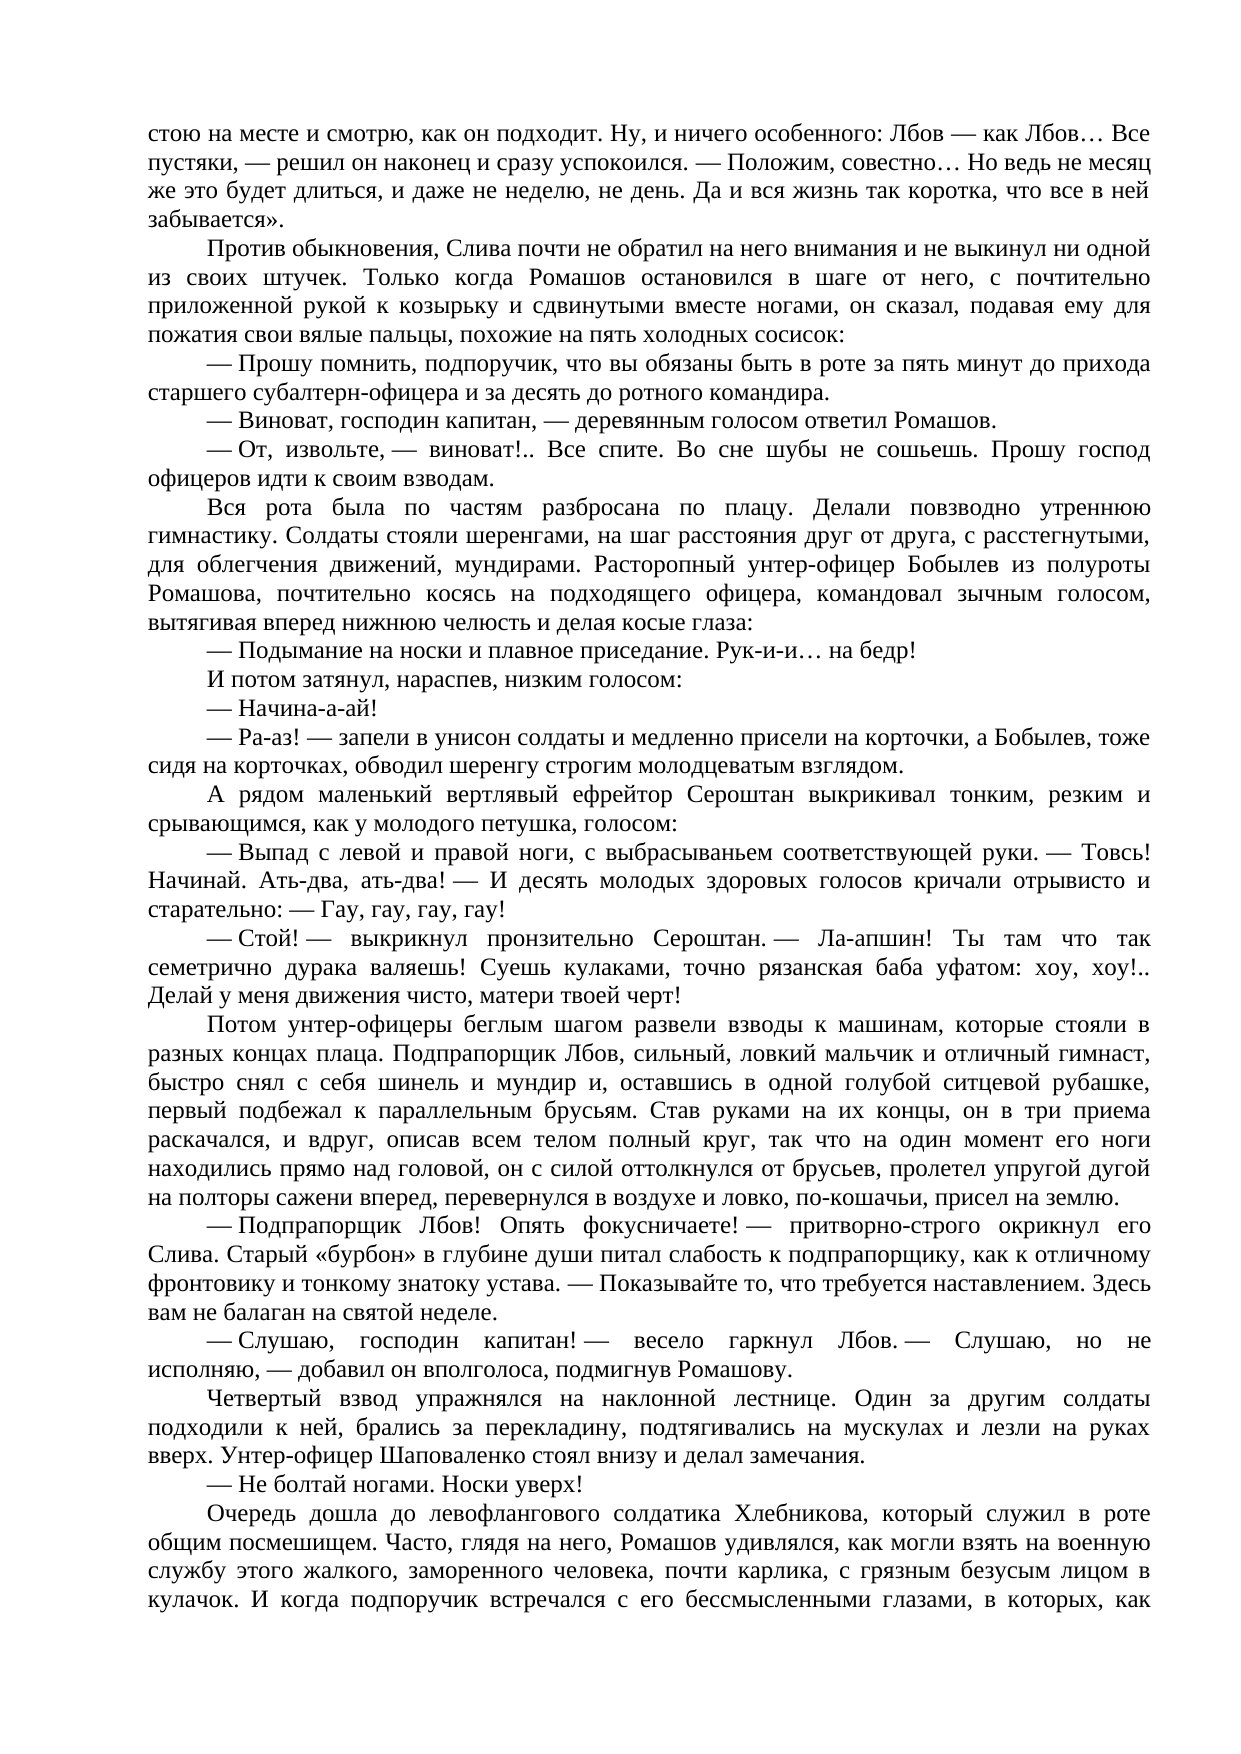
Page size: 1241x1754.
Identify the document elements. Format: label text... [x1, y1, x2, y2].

text — Ра-аз! — запели в унисон солдаты и медленно присели на корточки, а Бобылев, тоже сидя на корточках, обводил шеренгу строгим молодцеватым взглядом. [148, 722, 1152, 779]
text стою на месте и смотрю, как он подходит. Ну, и ничего особенного: Лбов — как Лбов… Все пустяки, — решил он наконец и сразу успокоился. — Положим, совестно… Но ведь не месяц же это будет длиться, и даже не неделю, не день. Да и вся жизнь так коротка, что все в ней забывается». [148, 118, 1152, 233]
text — Подпрапорщик Лбов! Опять фокусничаете! — притворно-строго окрикнул его Слива. Старый «бурбон» в глубине души питал слабость к подпрапорщику, как к отличному фронтовику и тонкому знатоку устава. — Показывайте то, что требуется наставлением. Здесь вам не балаган на святой неделе. [148, 1211, 1152, 1326]
text — Слушаю, господин капитан! — весело гаркнул Лбов. — Слушаю, но не исполняю, — добавил он вполголоса, подмигнув Ромашову. [148, 1326, 1152, 1383]
text Четвертый взвод упражнялся на наклонной лестнице. Один за другим солдаты подходили к ней, брались за перекладину, подтягивались на мускулах и лезли на руках вверх. Унтер-офицер Шаповаленко стоял внизу и делал замечания. [148, 1383, 1152, 1469]
text — Прошу помнить, подпоручик, что вы обязаны быть в роте за пять минут до прихода старшего субалтерн-офицера и за десять до ротного командира. [148, 348, 1152, 406]
text — Выпад с левой и правой ноги, с выбрасываньем соответствующей руки. — Товсь! Начинай. Ать-два, ать-два! — И десять молодых здоровых голосов кричали отрывисто и старательно: — Гау, гау, гау, гау! [148, 837, 1152, 923]
text А рядом маленький вертлявый ефрейтор Сероштан выкрикивал тонким, резким и срывающимся, как у молодого петушка, голосом: [148, 779, 1152, 837]
text — Не болтай ногами. Носки уверх! [148, 1469, 1152, 1498]
text — Виноват, господин капитан, — деревянным голосом ответил Ромашов. [148, 406, 1152, 434]
text Потом унтер-офицеры беглым шагом развели взводы к машинам, которые стояли в разных концах плаца. Подпрапорщик Лбов, сильный, ловкий мальчик и отличный гимнаст, быстро снял с себя шинель и мундир и, оставшись в одной голубой ситцевой рубашке, первый подбежал к параллельным брусьям. Став руками на их концы, он в три приема раскачался, и вдруг, описав всем телом полный круг, так что на один момент его ноги находились прямо над головой, он с силой оттолкнулся от брусьев, пролетел упругой дугой на полторы сажени вперед, перевернулся в воздухе и ловко, по-кошачьи, присел на землю. [148, 1009, 1152, 1211]
text — Подымание на носки и плавное приседание. Рук-и-и… на бедр! [148, 636, 1152, 664]
text И потом затянул, нараспев, низким голосом: [148, 664, 1152, 693]
text Очередь дошла до левофлангового солдатика Хлебникова, который служил в роте общим посмешищем. Часто, глядя на него, Ромашов удивлялся, как могли взять на военную службу этого жалкого, заморенного человека, почти карлика, с грязным безусым лицом в кулачок. И когда подпоручик встречался с его бессмысленными глазами, в которых, как [148, 1498, 1152, 1613]
text — Стой! — выкрикнул пронзительно Сероштан. — Ла-апшин! Ты там что так семетрично дурака валяешь! Суешь кулаками, точно рязанская баба уфатом: хоу, хоу!.. Делай у меня движения чисто, матери твоей черт! [148, 923, 1152, 1009]
text Против обыкновения, Слива почти не обратил на него внимания и не выкинул ни одной из своих штучек. Только когда Ромашов остановился в шаге от него, с почтительно приложенной рукой к козырьку и сдвинутыми вместе ногами, он сказал, подавая ему для пожатия свои вялые пальцы, похожие на пять холодных сосисок: [148, 233, 1152, 348]
text — От, извольте, — виноват!.. Все спите. Во сне шубы не сошьешь. Прошу господ офицеров идти к своим взводам. [148, 434, 1152, 492]
text Вся рота была по частям разбросана по плацу. Делали повзводно утреннюю гимнастику. Солдаты стояли шеренгами, на шаг расстояния друг от друга, с расстегнутыми, для облегчения движений, мундирами. Расторопный унтер-офицер Бобылев из полуроты Ромашова, почтительно косясь на подходящего офицера, командовал зычным голосом, вытягивая вперед нижнюю челюсть и делая косые глаза: [148, 492, 1152, 636]
text — Начина-а-ай! [148, 693, 1152, 722]
